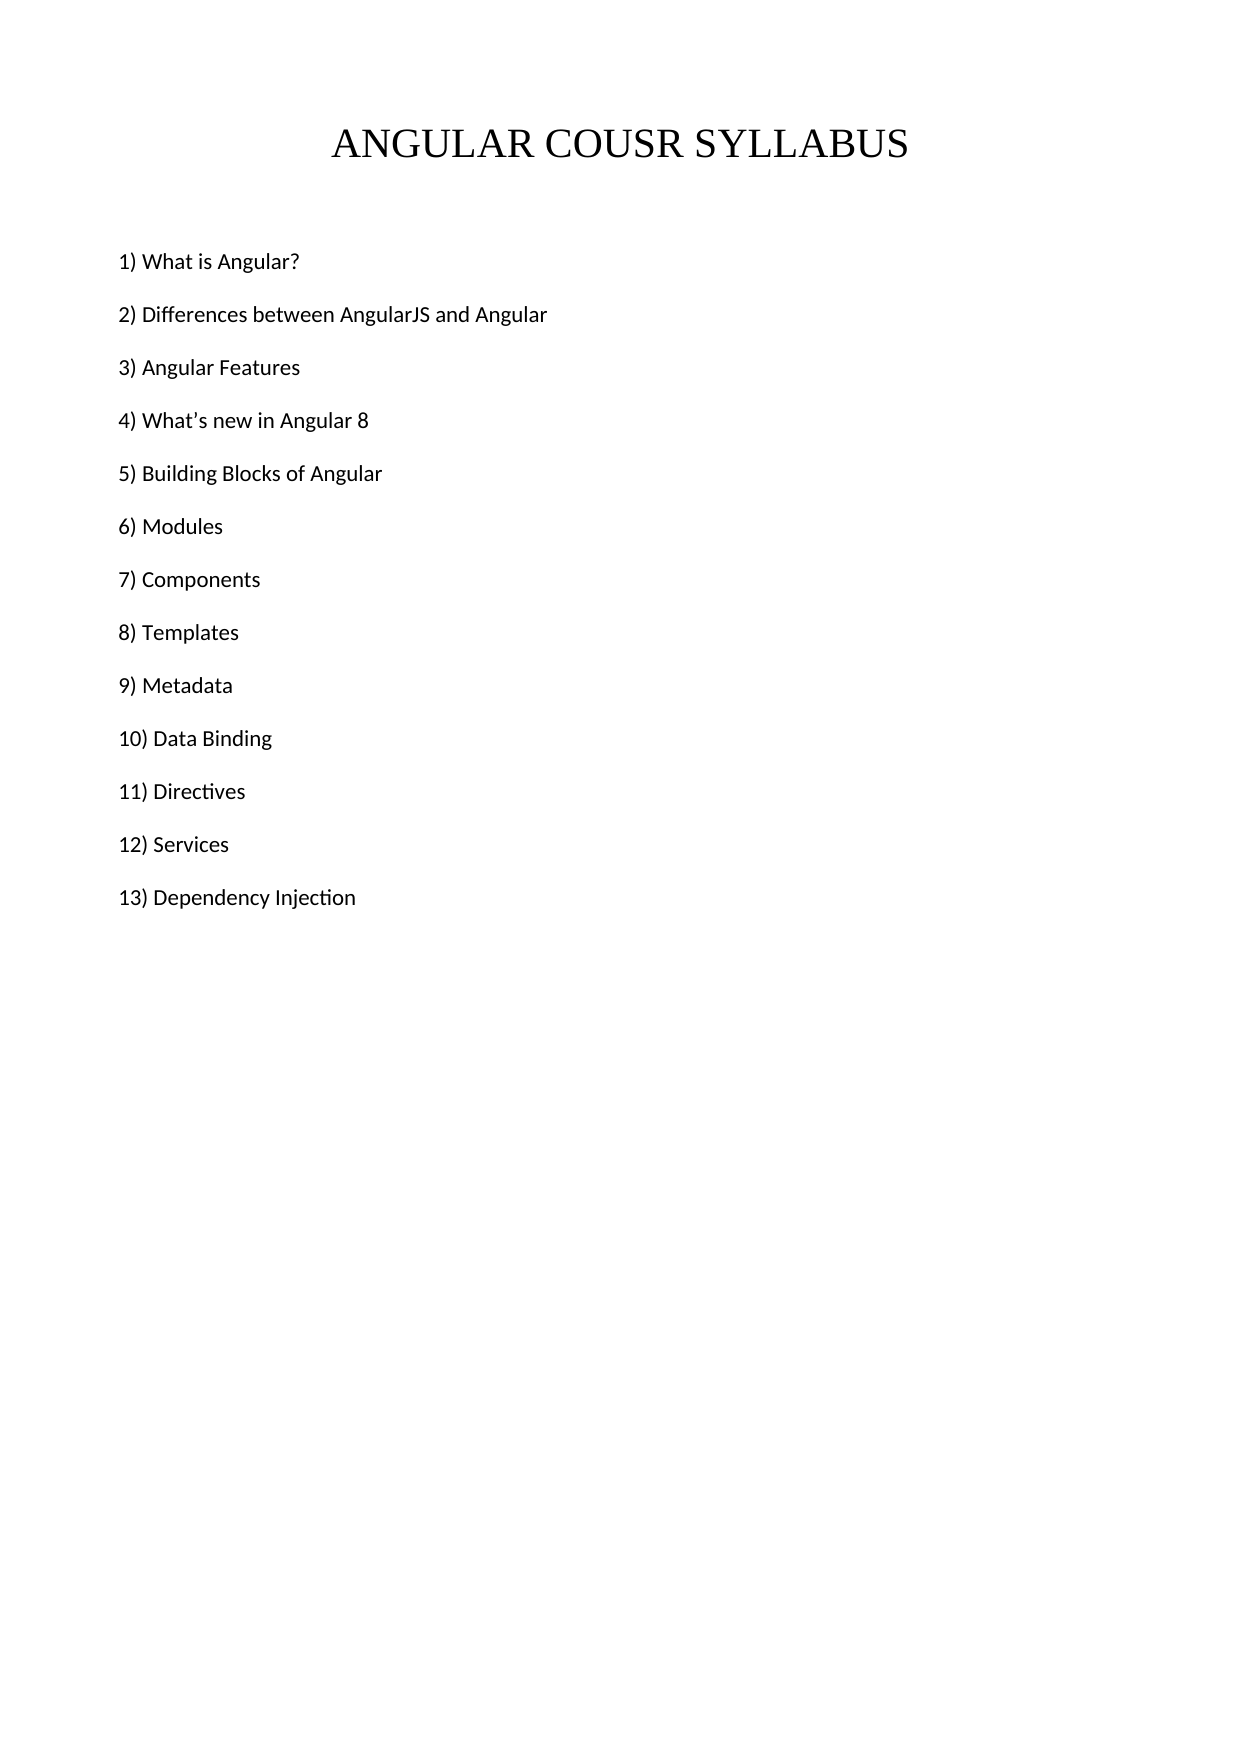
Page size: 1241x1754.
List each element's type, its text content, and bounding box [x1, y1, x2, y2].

text ANGULAR COUSR SYLLABUS [118, 118, 1122, 166]
text 11) Directives [118, 777, 1122, 805]
text 3) Angular Features [118, 353, 1122, 381]
text 9) Metadata [118, 671, 1122, 699]
text 2) Differences between AngularJS and Angular [118, 300, 1122, 328]
text 7) Components [118, 565, 1122, 593]
text 12) Services [118, 830, 1122, 858]
text 1) What is Angular? [118, 247, 1122, 275]
text 4) What’s new in Angular 8 [118, 406, 1122, 434]
text 5) Building Blocks of Angular [118, 459, 1122, 487]
text 8) Templates [118, 618, 1122, 646]
text 10) Data Binding [118, 724, 1122, 752]
text 13) Dependency Injection [118, 883, 1122, 911]
text 6) Modules [118, 512, 1122, 540]
